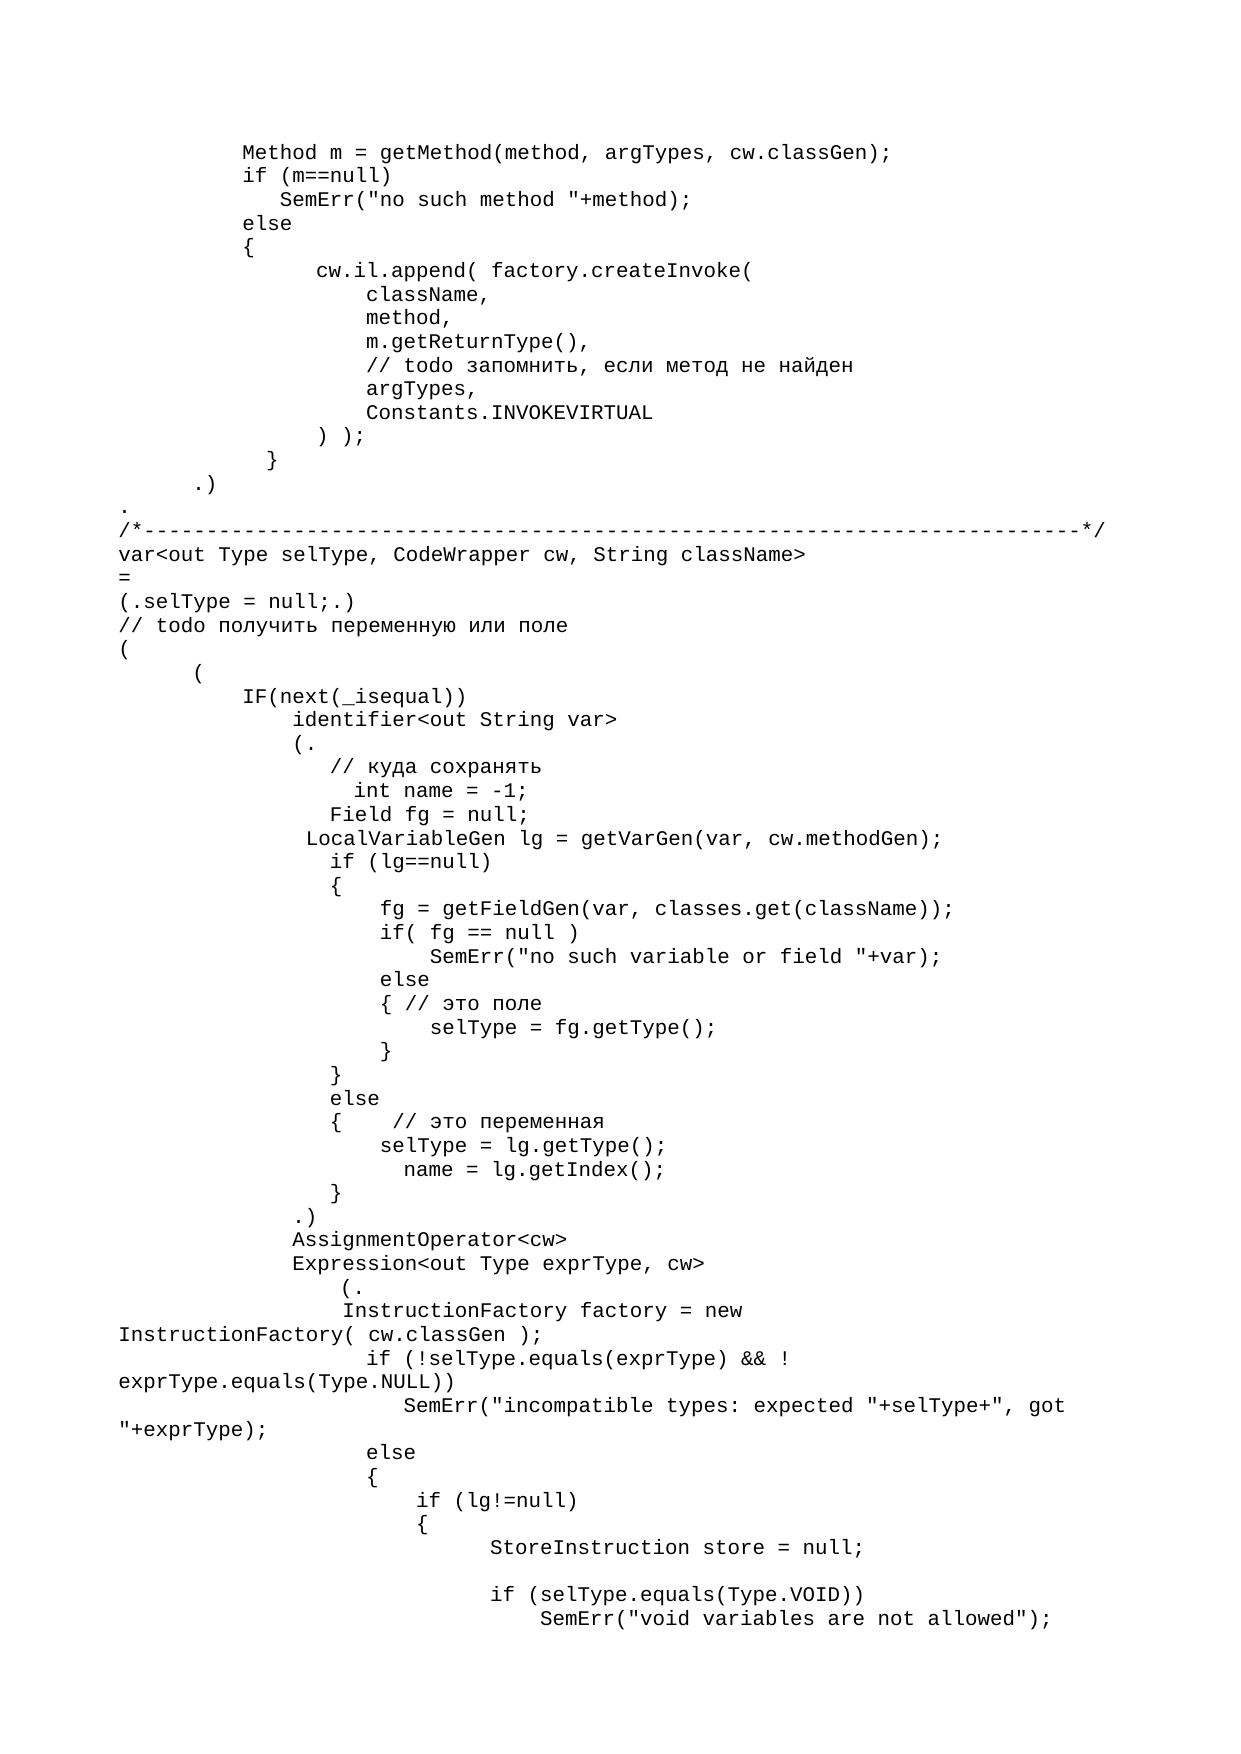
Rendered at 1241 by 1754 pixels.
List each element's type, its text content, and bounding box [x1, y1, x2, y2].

text IF(next(_isequal)) [118, 686, 1122, 709]
text AssignmentOperator<cw> [118, 1229, 1122, 1253]
text (. [118, 1277, 1122, 1300]
text .) [118, 473, 1122, 496]
text } [118, 1064, 1122, 1088]
text fg = getFieldGen(var, classes.get(className)); [118, 898, 1122, 922]
text if (!selType.equals(exprType) && !exprType.equals(Type.NULL)) [118, 1348, 1122, 1395]
text (. [118, 733, 1122, 757]
text Method m = getMethod(method, argTypes, cw.classGen); [118, 142, 1122, 165]
text m.getReturnType(), [118, 331, 1122, 354]
text if (m==null) [118, 165, 1122, 189]
text argTypes, [118, 378, 1122, 402]
text } [118, 1040, 1122, 1064]
text StoreInstruction store = null; [118, 1537, 1122, 1561]
text SemErr("void variables are not allowed"); [118, 1608, 1122, 1631]
text InstructionFactory factory = new InstructionFactory( cw.classGen ); [118, 1300, 1122, 1348]
text .) [118, 1206, 1122, 1229]
text SemErr("no such variable or field "+var); [118, 946, 1122, 969]
text className, [118, 284, 1122, 307]
text { // это поле [118, 993, 1122, 1017]
text cw.il.append( factory.createInvoke( [118, 260, 1122, 284]
text if (lg==null) [118, 851, 1122, 875]
text ( [118, 662, 1122, 686]
text = [118, 567, 1122, 591]
text (.selType = null;.) [118, 591, 1122, 615]
text // todo получить переменную или поле [118, 615, 1122, 638]
text int name = -1; [118, 780, 1122, 804]
text . [118, 496, 1122, 520]
text else [118, 1088, 1122, 1111]
text Field fg = null; [118, 804, 1122, 827]
text else [118, 1442, 1122, 1466]
text // куда сохранять [118, 757, 1122, 780]
text { [118, 1466, 1122, 1489]
text if (lg!=null) [118, 1489, 1122, 1513]
text if( fg == null ) [118, 922, 1122, 946]
text /*---------------------------------------------------------------------------*/ [118, 520, 1122, 544]
text ( [118, 638, 1122, 662]
text ) ); [118, 426, 1122, 449]
text method, [118, 307, 1122, 331]
text Expression<out Type exprType, cw> [118, 1253, 1122, 1277]
text if (selType.equals(Type.VOID)) [118, 1584, 1122, 1608]
text { [118, 1513, 1122, 1537]
text } [118, 449, 1122, 473]
text identifier<out String var> [118, 709, 1122, 733]
text { // это переменная [118, 1111, 1122, 1135]
text selType = fg.getType(); [118, 1017, 1122, 1040]
text name = lg.getIndex(); [118, 1158, 1122, 1182]
text SemErr("incompatible types: expected "+selType+", got "+exprType); [118, 1395, 1122, 1442]
text { [118, 236, 1122, 260]
text LocalVariableGen lg = getVarGen(var, cw.methodGen); [118, 827, 1122, 851]
text SemErr("no such method "+method); [118, 189, 1122, 213]
text var<out Type selType, CodeWrapper cw, String className> [118, 544, 1122, 567]
text } [118, 1182, 1122, 1206]
text Constants.INVOKEVIRTUAL [118, 402, 1122, 426]
text else [118, 213, 1122, 236]
text selType = lg.getType(); [118, 1135, 1122, 1158]
text { [118, 875, 1122, 898]
text else [118, 969, 1122, 993]
text // todo запомнить, если метод не найден [118, 354, 1122, 378]
